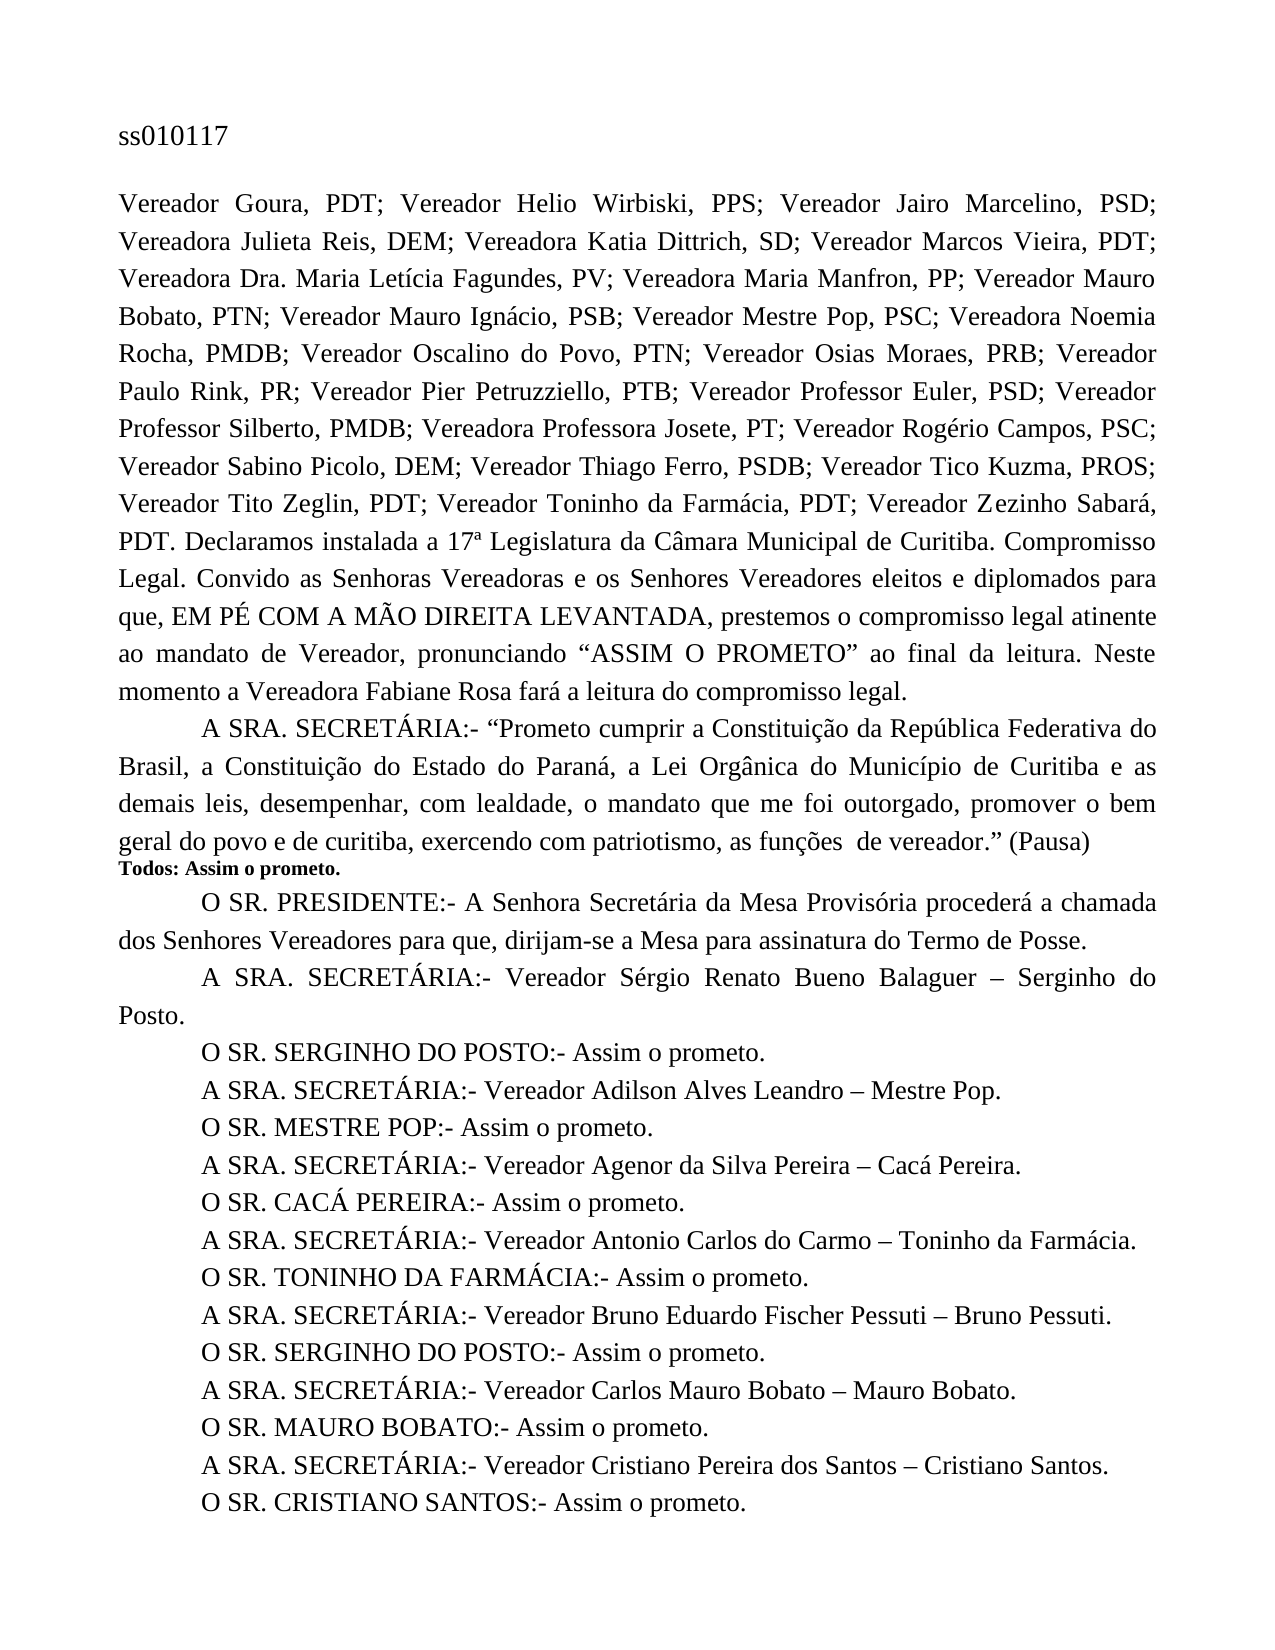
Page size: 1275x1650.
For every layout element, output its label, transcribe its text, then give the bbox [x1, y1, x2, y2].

text A SRA. SECRETÁRIA:- Vereador Sérgio Renato Bueno Balaguer – Serginho do Posto. [118, 955, 1157, 1030]
text A SRA. SECRETÁRIA:- Vereador Cristiano Pereira dos Santos – Cristiano Santos. [118, 1443, 1157, 1480]
text O SR. TONINHO DA FARMÁCIA:- Assim o prometo. [118, 1255, 1157, 1293]
text O SR. CRISTIANO SANTOS:- Assim o prometo. [118, 1480, 1157, 1518]
text O SR. MAURO BOBATO:- Assim o prometo. [118, 1405, 1157, 1443]
text A SRA. SECRETÁRIA:- Vereador Carlos Mauro Bobato – Mauro Bobato. [118, 1368, 1157, 1405]
text A SRA. SECRETÁRIA:- Vereador Antonio Carlos do Carmo – Toninho da Farmácia. [118, 1218, 1157, 1255]
text A SRA. SECRETÁRIA:- “Prometo cumprir a Constituição da República Federativa do Brasil, a Constituição do Estado do Paraná, a Lei Orgânica do Município de Curitiba e as demais leis, desempenhar, com lealdade, o mandato que me foi outorgado, promover o bem geral do povo e de curitiba, exercendo com patriotismo, as funções de vereador.” (Pausa) [118, 706, 1157, 856]
text O SR. SERGINHO DO POSTO:- Assim o prometo. [118, 1330, 1157, 1368]
text O SR. SERGINHO DO POSTO:- Assim o prometo. [118, 1030, 1157, 1068]
text A SRA. SECRETÁRIA:- Vereador Bruno Eduardo Fischer Pessuti – Bruno Pessuti. [118, 1293, 1157, 1330]
text A SRA. SECRETÁRIA:- Vereador Agenor da Silva Pereira – Cacá Pereira. [118, 1143, 1157, 1180]
text O SR. PRESIDENTE:- A Senhora Secretária da Mesa Provisória procederá a chamada dos Senhores Vereadores para que, dirijam-se a Mesa para assinatura do Termo de Posse. [118, 880, 1157, 955]
text Todos: Assim o prometo. [118, 856, 1157, 880]
text O SR. MESTRE POP:- Assim o prometo. [118, 1105, 1157, 1143]
text O SR. CACÁ PEREIRA:- Assim o prometo. [118, 1180, 1157, 1218]
text Vereador Goura, PDT; Vereador Helio Wirbiski, PPS; Vereador Jairo Marcelino, PSD; Vereadora Julieta Reis, DEM; Vereadora Katia Dittrich, SD; Vereador Marcos Vieira, PDT; Vereadora Dra. Maria Letícia Fagundes, PV; Vereadora Maria Manfron, PP; Vereador Mauro Bobato, PTN; Vereador Mauro Ignácio, PSB; Vereador Mestre Pop, PSC; Vereadora Noemia Rocha, PMDB; Vereador Oscalino do Povo, PTN; Vereador Osias Moraes, PRB; Vereador Paulo Rink, PR; Vereador Pier Petruzziello, PTB; Vereador Professor Euler, PSD; Vereador Professor Silberto, PMDB; Vereadora Professora Josete, PT; Vereador Rogério Campos, PSC; Vereador Sabino Picolo, DEM; Vereador Thiago Ferro, PSDB; Vereador Tico Kuzma, PROS; Vereador Tito Zeglin, PDT; Vereador Toninho da Farmácia, PDT; Vereador Zezinho Sabará, PDT. Declaramos instalada a 17ª Legislatura da Câmara Municipal de Curitiba. Compromisso Legal. Convido as Senhoras Vereadoras e os Senhores Vereadores eleitos e diplomados para que, em pé com a mão direita levantada, prestemos o compromisso legal atinente ao mandato de Vereador, pronunciando “ASSIM O PROMETO” ao final da leitura. Neste momento a Vereadora Fabiane Rosa fará a leitura do compromisso legal. [118, 181, 1157, 706]
text A SRA. SECRETÁRIA:- Vereador Adilson Alves Leandro – Mestre Pop. [118, 1068, 1157, 1105]
